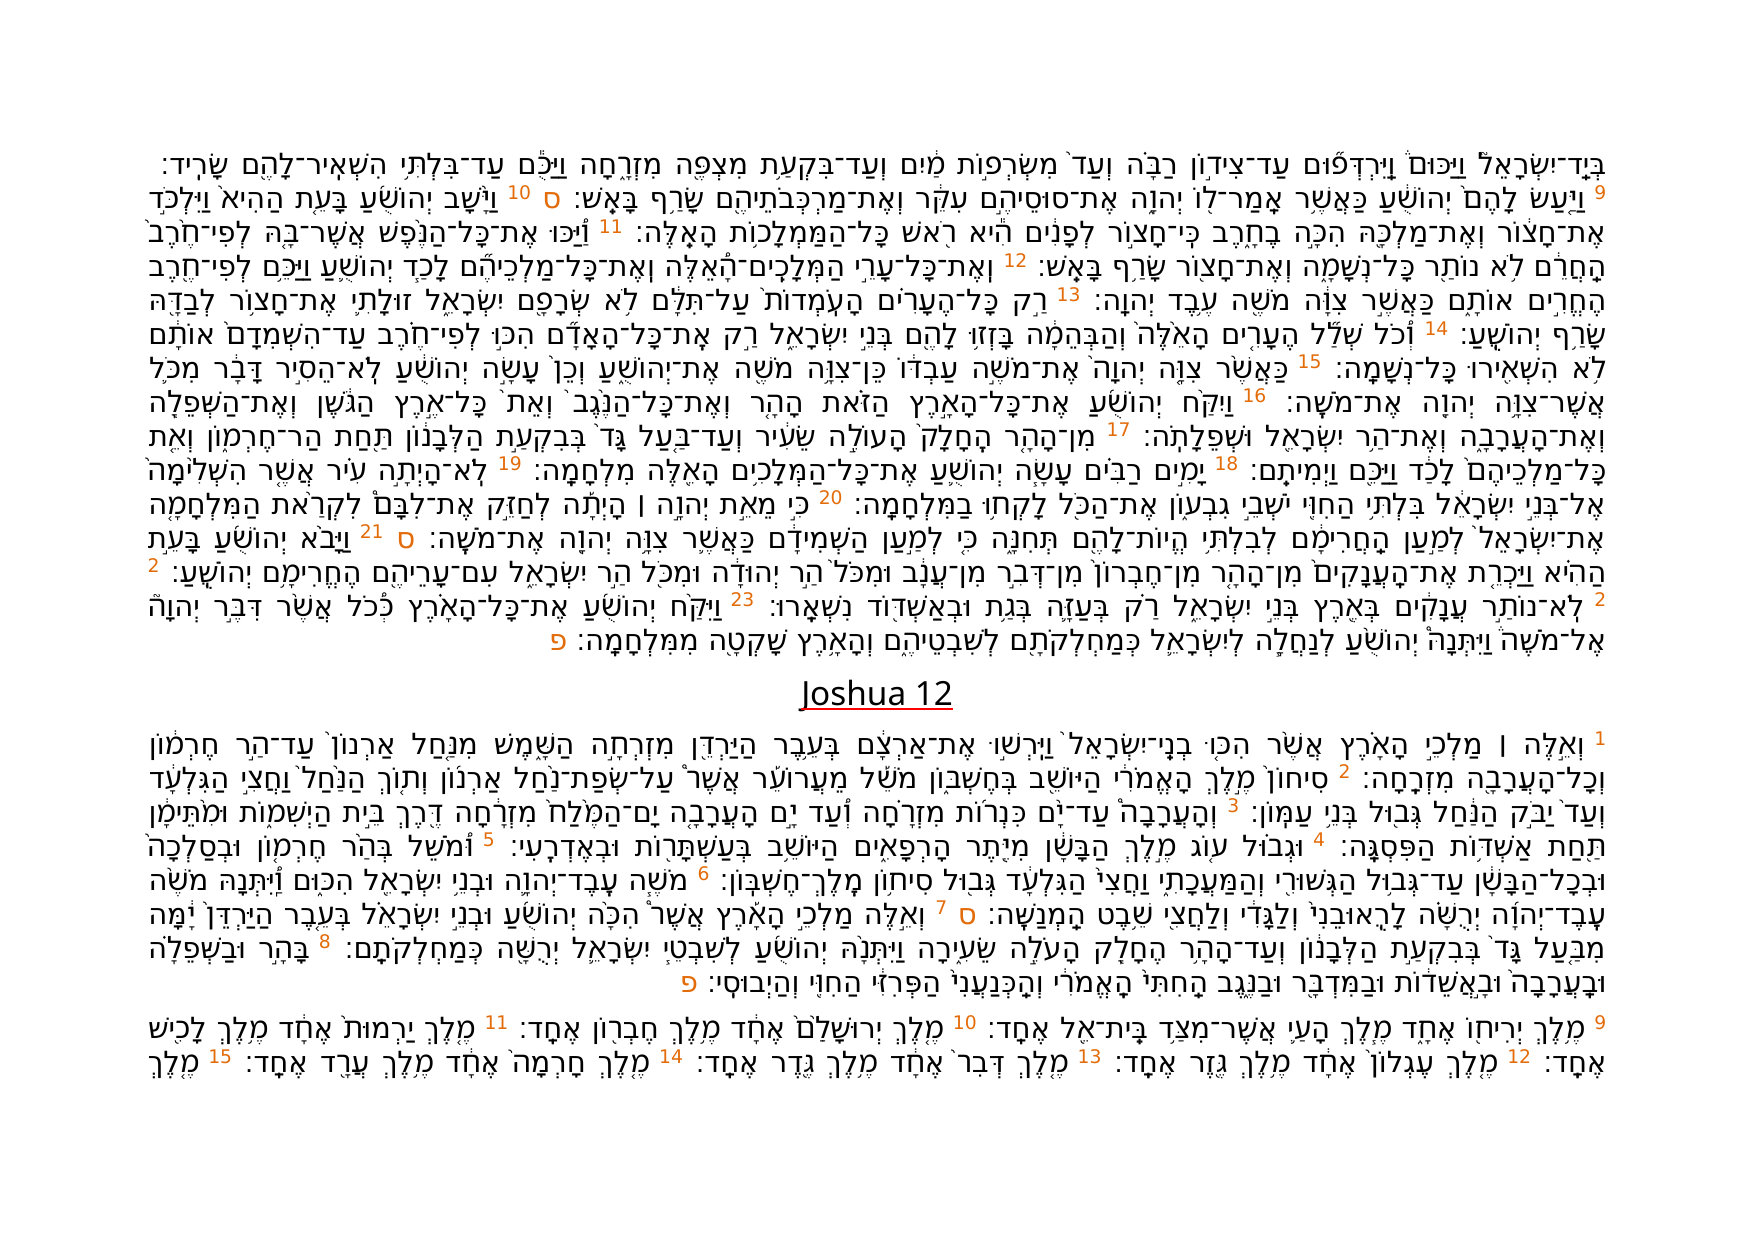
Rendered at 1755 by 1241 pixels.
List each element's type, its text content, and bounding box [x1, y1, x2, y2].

text 9 מֶ֥לֶךְ יְרִיח֖וֹ אֶחָ֑ד מֶ֧לֶךְ הָעַ֛י אֲשֶׁר־מִצַּ֥ד בֵּֽית־אֵ֖ל אֶחָֽד׃ ‬‬10 מֶ֤לֶךְ יְרוּשָׁלִַ֙ם֙ אֶחָ֔ד מֶ֥לֶךְ חֶבְר֖וֹן אֶחָֽד׃ ‬‬11 מֶ֤לֶךְ יַרְמוּת֙ אֶחָ֔ד מֶ֥לֶךְ לָכִ֖ישׁ אֶחָֽד׃ ‬‬12 מֶ֤לֶךְ עֶגְלוֹן֙ אֶחָ֔ד מֶ֥לֶךְ גֶּ֖זֶר אֶחָֽד׃ ‬‬13 מֶ֤לֶךְ דְּבִר֙ אֶחָ֔ד מֶ֥לֶךְ גֶּ֖דֶר אֶחָֽד׃ ‬‬14 מֶ֤לֶךְ חָרְמָה֙ אֶחָ֔ד מֶ֥לֶךְ עֲרָ֖ד אֶחָֽד׃ ‬‬15 מֶ֤לֶךְ לִבְנָה֙ אֶחָ֔ד מֶ֥לֶךְ עֲדֻלָּ֖ם אֶחָֽד׃ ‬‬16 מֶ֤לֶךְ מַקֵּדָה֙ אֶחָ֔ד מֶ֥לֶךְ בֵּֽית־אֵ֖ל אֶחָֽד׃ ‬‬17 מֶ֤לֶךְ תַּפּ֙וּחַ֙ אֶחָ֔ד מֶ֥לֶךְ חֵ֖פֶר אֶחָֽד׃ ‬‬18 מֶ֤לֶךְ אֲפֵק֙ אֶחָ֔ד מֶ֥לֶךְ לַשָּׁר֖וֹן אֶחָֽד׃ ‬‬19 מֶ֤לֶךְ מָדוֹן֙ אֶחָ֔ד מֶ֥לֶךְ חָצ֖וֹר אֶחָֽד׃ ‬‬20 מֶ֣לֶךְ שִׁמְר֤וֹן מְראוֹן֙ אֶחָ֔ד מֶ֥לֶךְ אַכְשָׁ֖ף אֶחָֽד׃ ‬‬21 מֶ֤לֶךְ תַּעְנַךְ֙ אֶחָ֔ד מֶ֥לֶךְ מְגִדּ֖וֹ אֶחָֽד׃ ‬‬22 מֶ֤לֶךְ קֶ֙דֶשׁ֙ אֶחָ֔ד מֶֽלֶךְ־יָקְנֳעָ֥ם לַכַּרְמֶ֖ל אֶחָֽד׃ ‬‬23 מֶ֥לֶךְ דּ֛וֹר לְנָפַ֥ת דּ֖וֹר אֶחָ֑ד מֶֽלֶךְ־גּוֹיִ֥ם לְגִלְגָּ֖ל אֶחָֽד׃ ‬‬24 מֶ֥לֶךְ תִּרְצָ֖ה אֶחָ֑ד כְּל־מְלָכִ֖ים שְׁלֹשִׁ֥ים וְאֶחָֽד׃ פ ‬‬‬‬‬‬ [148, 1012, 1606, 1079]
text Joshua 12 [148, 669, 1606, 715]
text ‬‬6 וַיֹּ֨אמֶר יְהוָ֣ה אֶל־יְהוֹשֻׁעַ֮ אַל־תִּירָ֣א מִפְּנֵיהֶם֒ כִּֽי־מָחָ֞ר כָּעֵ֣ת הַזֹּ֗את אָנֹכִ֞י נֹתֵ֧ן אֶת־כֻּלָּ֛ם חֲלָלִ֖ים לִפְנֵ֣י יִשְׂרָאֵ֑ל אֶת־סוּסֵיהֶ֣ם תְּעַקֵּ֔ר וְאֶת־מַרְכְּבֹתֵיהֶ֖ם תִּשְׂרֹ֥ף בָּאֵֽשׁ׃ ‬‬7 וַיָּבֹ֣א יְהוֹשֻׁ֡עַ וְכָל־עַם֩ הַמִּלְחָמָ֨ה עִמּ֧וֹ עֲלֵיהֶ֛ם עַל־מֵ֥י מֵר֖וֹם פִּתְאֹ֑ם וַֽיִּפְּל֖וּ בָּהֶֽם׃ ‬‬8 וַיִּתְּנֵ֨ם יְהוָ֥ה בְּיַֽד־יִשְׂרָאֵל֮ וַיַּכּוּם֒ וַֽיִּרְדְּפ֞וּם עַד־צִיד֣וֹן רַבָּ֗ה וְעַד֙ מִשְׂרְפ֣וֹת מַ֔יִם וְעַד־בִּקְעַ֥ת מִצְפֶּ֖ה מִזְרָ֑חָה וַיַּכֻּ֕ם עַד־בִּלְתִּ֥י הִשְׁאִֽיר־לָהֶ֖ם שָׂרִֽיד׃ ‬‬9 וַיַּ֤עַשׂ לָהֶם֙ יְהוֹשֻׁ֔עַ כַּאֲשֶׁ֥ר אָֽמַר־ל֖וֹ יְהוָ֑ה אֶת־סוּסֵיהֶ֣ם עִקֵּ֔ר וְאֶת־מַרְכְּבֹתֵיהֶ֖ם שָׂרַ֥ף בָּאֵֽשׁ׃ ס ‬‬10 וַיָּ֨שָׁב יְהוֹשֻׁ֜עַ בָּעֵ֤ת הַהִיא֙ וַיִּלְכֹּ֣ד אֶת־חָצ֔וֹר וְאֶת־מַלְכָּ֖הּ הִכָּ֣ה בֶחָ֑רֶב כִּֽי־חָצ֣וֹר לְפָנִ֔ים הִ֕יא רֹ֖אשׁ כָּל־הַמַּמְלָכ֥וֹת הָאֵֽלֶּה׃ ‬‬11 וַ֠יַּכּוּ אֶת־כָּל־הַנֶּ֨פֶשׁ אֲשֶׁר־בָּ֤הּ לְפִי־חֶ֙רֶב֙ הַֽחֲרֵ֔ם לֹ֥א נוֹתַ֖ר כָּל־נְשָׁמָ֑ה וְאֶת־חָצ֖וֹר שָׂרַ֥ף בָּאֵֽשׁ׃ ‬‬12 וְֽאֶת־כָּל־עָרֵ֣י הַמְּלָכֽ͏ִים־הָ֠אֵלֶּה וְֽאֶת־כָּל־מַלְכֵיהֶ֞ם לָכַ֧ד יְהוֹשֻׁ֛עַ וַיַּכֵּ֥ם לְפִי־חֶ֖רֶב הֶחֱרִ֣ים אוֹתָ֑ם כַּאֲשֶׁ֣ר צִוָּ֔ה מֹשֶׁ֖ה עֶ֥בֶד יְהוָֽה׃ ‬‬13 רַ֣ק כָּל־הֶעָרִ֗ים הָעֹֽמְדוֹת֙ עַל־תִּלָּ֔ם לֹ֥א שְׂרָפָ֖ם יִשְׂרָאֵ֑ל זוּלָתִ֛י אֶת־חָצ֥וֹר לְבַדָּ֖הּ שָׂרַ֥ף יְהוֹשֻֽׁעַ׃ ‬‬14 וְ֠כֹל שְׁלַ֞ל הֶעָרִ֤ים הָאֵ֙לֶּה֙ וְהַבְּהֵמָ֔ה בָּזְז֥וּ לָהֶ֖ם בְּנֵ֣י יִשְׂרָאֵ֑ל רַ֣ק אֶֽת־כָּל־הָאָדָ֞ם הִכּ֣וּ לְפִי־חֶ֗רֶב עַד־הִשְׁמִדָם֙ אוֹתָ֔ם לֹ֥א הִשְׁאִ֖ירוּ כָּל־נְשָׁמָֽה׃ ‬‬15 כַּאֲשֶׁ֨ר צִוָּ֤ה יְהוָה֙ אֶת־מֹשֶׁ֣ה עַבְדּ֔וֹ כֵּן־צִוָּ֥ה מֹשֶׁ֖ה אֶת־יְהוֹשֻׁ֑עַ וְכֵן֙ עָשָׂ֣ה יְהוֹשֻׁ֔עַ לֹֽא־הֵסִ֣יר דָּבָ֔ר מִכֹּ֛ל אֲשֶׁר־צִוָּ֥ה יְהוָ֖ה אֶת־מֹשֶֽׁה׃ ‬‬16 וַיִקַּ֨ח יְהוֹשֻׁ֜עַ אֶת־כָּל־הָאָ֣רֶץ הַזֹּ֗את הָהָ֤ר וְאֶת־כָּל־הַנֶּ֙גֶב֙ וְאֵת֙ כָּל־אֶ֣רֶץ הַגֹּ֔שֶׁן וְאֶת־הַשְּׁפֵלָ֖ה וְאֶת־הָעֲרָבָ֑ה וְאֶת־הַ֥ר יִשְׂרָאֵ֖ל וּשְׁפֵלָתֹֽה׃ ‬‬17 מִן־הָהָ֤ר הֶֽחָלָק֙ הָעוֹלֶ֣ה שֵׂעִ֔יר וְעַד־בַּ֤עַל גָּד֙ בְּבִקְעַ֣ת הַלְּבָנ֔וֹן תַּ֖חַת הַר־חֶרְמ֑וֹן וְאֵ֤ת כָּל־מַלְכֵיהֶם֙ לָכַ֔ד וַיַּכֵּ֖ם וַיְמִיתֵֽם׃ ‬‬18 יָמִ֣ים רַבִּ֗ים עָשָׂ֧ה יְהוֹשֻׁ֛עַ אֶת־כָּל־הַמְּלָכִ֥ים הָאֵ֖לֶּה מִלְחָמָֽה׃ ‬‬19 לֹֽא־הָיְתָ֣ה עִ֗יר אֲשֶׁ֤ר הִשְׁלִ֙ימָה֙ אֶל־בְּנֵ֣י יִשְׂרָאֵ֔ל בִּלְתִּ֥י הַחִוִּ֖י יֹשְׁבֵ֣י גִבְע֑וֹן אֶת־הַכֹּ֖ל לָקְח֥וּ בַמִּלְחָמָֽה׃ ‬‬20 כִּ֣י מֵאֵ֣ת יְהוָ֣ה ׀ הָיְתָ֡ה לְחַזֵּ֣ק אֶת־לִבָּם֩ לִקְרַ֨את הַמִּלְחָמָ֤ה אֶת־יִשְׂרָאֵל֙ לְמַ֣עַן הַֽחֲרִימָ֔ם לְבִלְתִּ֥י הֱיוֹת־לָהֶ֖ם תְּחִנָּ֑ה כִּ֚י לְמַ֣עַן הַשְׁמִידָ֔ם כַּאֲשֶׁ֛ר צִוָּ֥ה יְהוָ֖ה אֶת־מֹשֶֽׁה׃ ס ‬‬21 וַיָּבֹ֨א יְהוֹשֻׁ֜עַ בָּעֵ֣ת הַהִ֗יא וַיַּכְרֵ֤ת אֶת־הָֽעֲנָקִים֙ מִן־הָהָ֤ר מִן־חֶבְרוֹן֙ מִן־דְּבִ֣ר מִן־עֲנָ֔ב וּמִכֹּל֙ הַ֣ר יְהוּדָ֔ה וּמִכֹּ֖ל הַ֣ר יִשְׂרָאֵ֑ל עִם־עָרֵיהֶ֖ם הֶחֱרִימָ֥ם יְהוֹשֻֽׁעַ׃ ‬‬22 לֹֽא־נוֹתַ֣ר עֲנָקִ֔ים בְּאֶ֖רֶץ בְּנֵ֣י יִשְׂרָאֵ֑ל רַ֗ק בְּעַזָּ֛ה בְּגַ֥ת וּבְאַשְׁדּ֖וֹד נִשְׁאָֽרוּ׃ ‬‬23 וַיִּקַּ֨ח יְהוֹשֻׁ֜עַ אֶת־כָּל־הָאָ֗רֶץ כְּ֠כֹל אֲשֶׁ֨ר דִּבֶּ֣ר יְהוָה֮ אֶל־מֹשֶׁה֒ וַיִּתְּנָהּ֩ יְהוֹשֻׁ֨עַ לְנַחֲלָ֧ה לְיִשְׂרָאֵ֛ל כְּמַחְלְקֹתָ֖ם לְשִׁבְטֵיהֶ֑ם וְהָאָ֥רֶץ שָׁקְטָ֖ה מִמִּלְחָמָֽה׃ פ ‬‬ [148, 148, 1606, 657]
text 1 וְאֵ֣לֶּה ׀ מַלְכֵ֣י הָאָ֗רֶץ אֲשֶׁ֨ר הִכּ֤וּ בְנֵֽי־יִשְׂרָאֵל֙ וַיִּֽרְשׁ֣וּ אֶת־אַרְצָ֔ם בְּעֵ֥בֶר הַיַּרְדֵּ֖ן מִזְרְחָ֣ה הַשָּׁ֑מֶשׁ מִנַּ֤חַל אַרְנוֹן֙ עַד־הַ֣ר חֶרְמ֔וֹן וְכָל־הָעֲרָבָ֖ה מִזְרָֽחָה׃ 2 סִיחוֹן֙ מֶ֣לֶךְ הָאֱמֹרִ֔י הַיּוֹשֵׁ֖ב בְּחֶשְׁבּ֑וֹן מֹשֵׁ֡ל מֵעֲרוֹעֵ֡ר אֲשֶׁר֩ עַל־שְׂפַת־נַ֨חַל אַרְנ֜וֹן וְת֤וֹךְ הַנַּ֙חַל֙ וַחֲצִ֣י הַגִּלְעָ֔ד וְעַד֙ יַבֹּ֣ק הַנַּ֔חַל גְּב֖וּל בְּנֵ֥י עַמּֽוֹן׃ ‬‬3 וְהָעֲרָבָה֩ עַד־יָ֨ם כִּנְר֜וֹת מִזְרָ֗חָה וְ֠עַד יָ֣ם הָעֲרָבָ֤ה יָם־הַמֶּ֙לַח֙ מִזְרָ֔חָה דֶּ֖רֶךְ בֵּ֣ית הַיְשִׁמ֑וֹת וּמִ֨תֵּימָ֔ן תַּ֖חַת אַשְׁדּ֥וֹת הַפִּסְגָּֽה׃ ‬‬4 וּגְב֗וּל ע֚וֹג מֶ֣לֶךְ הַבָּשָׁ֔ן מִיֶּ֖תֶר הָרְפָאִ֑ים הַיּוֹשֵׁ֥ב בְּעַשְׁתָּר֖וֹת וּבְאֶדְרֶֽעִי׃ ‬‬5 וּ֠מֹשֵׁל בְּהַ֨ר חֶרְמ֤וֹן וּבְסַלְכָה֙ וּבְכָל־הַבָּשָׁ֔ן עַד־גְּב֥וּל הַגְּשׁוּרִ֖י וְהַמַּעֲכָתִ֑י וַחֲצִי֙ הַגִּלְעָ֔ד גְּב֖וּל סִיח֥וֹן מֶֽלֶךְ־חֶשְׁבּֽוֹן׃ ‬‬6 מֹשֶׁ֧ה עֶֽבֶד־יְהוָ֛ה וּבְנֵ֥י יִשְׂרָאֵ֖ל הִכּ֑וּם וַֽ֠יִּתְּנָהּ מֹשֶׁ֨ה עֶֽבֶד־יְהוָ֜ה יְרֻשָּׁ֗ה לָרֻֽאוּבֵנִי֙ וְלַגָּדִ֔י וְלַחֲצִ֖י שֵׁ֥בֶט הַֽמְנַשֶּֽׁה׃ ס ‬‬7 וְאֵ֣לֶּה מַלְכֵ֣י הָאָ֡רֶץ אֲשֶׁר֩ הִכָּ֨ה יְהוֹשֻׁ֜עַ וּבְנֵ֣י יִשְׂרָאֵ֗ל בְּעֵ֤בֶר הַיַּרְדֵּן֙ יָ֔מָּה מִבַּ֤עַל גָּד֙ בְּבִקְעַ֣ת הַלְּבָנ֔וֹן וְעַד־הָהָ֥ר הֶחָלָ֖ק הָעֹלֶ֣ה שֵׂעִ֑ירָה וַיִּתְּנָ֨הּ יְהוֹשֻׁ֜עַ לְשִׁבְטֵ֧י יִשְׂרָאֵ֛ל יְרֻשָּׁ֖ה כְּמַחְלְקֹתָֽם׃ ‬‬8 בָּהָ֣ר וּבַשְּׁפֵלָ֗ה וּבָֽעֲרָבָה֙ וּבָ֣אֲשֵׁד֔וֹת וּבַמִּדְבָּ֖ר וּבַנֶּ֑גֶב הַֽחִתִּי֙ הָֽאֱמֹרִ֔י וְהַֽכְּנַעֲנִי֙ הַפְּרִזִּ֔י הַחִוִּ֖י וְהַיְבוּסִֽי׃ פ ‬‬ [148, 727, 1606, 999]
